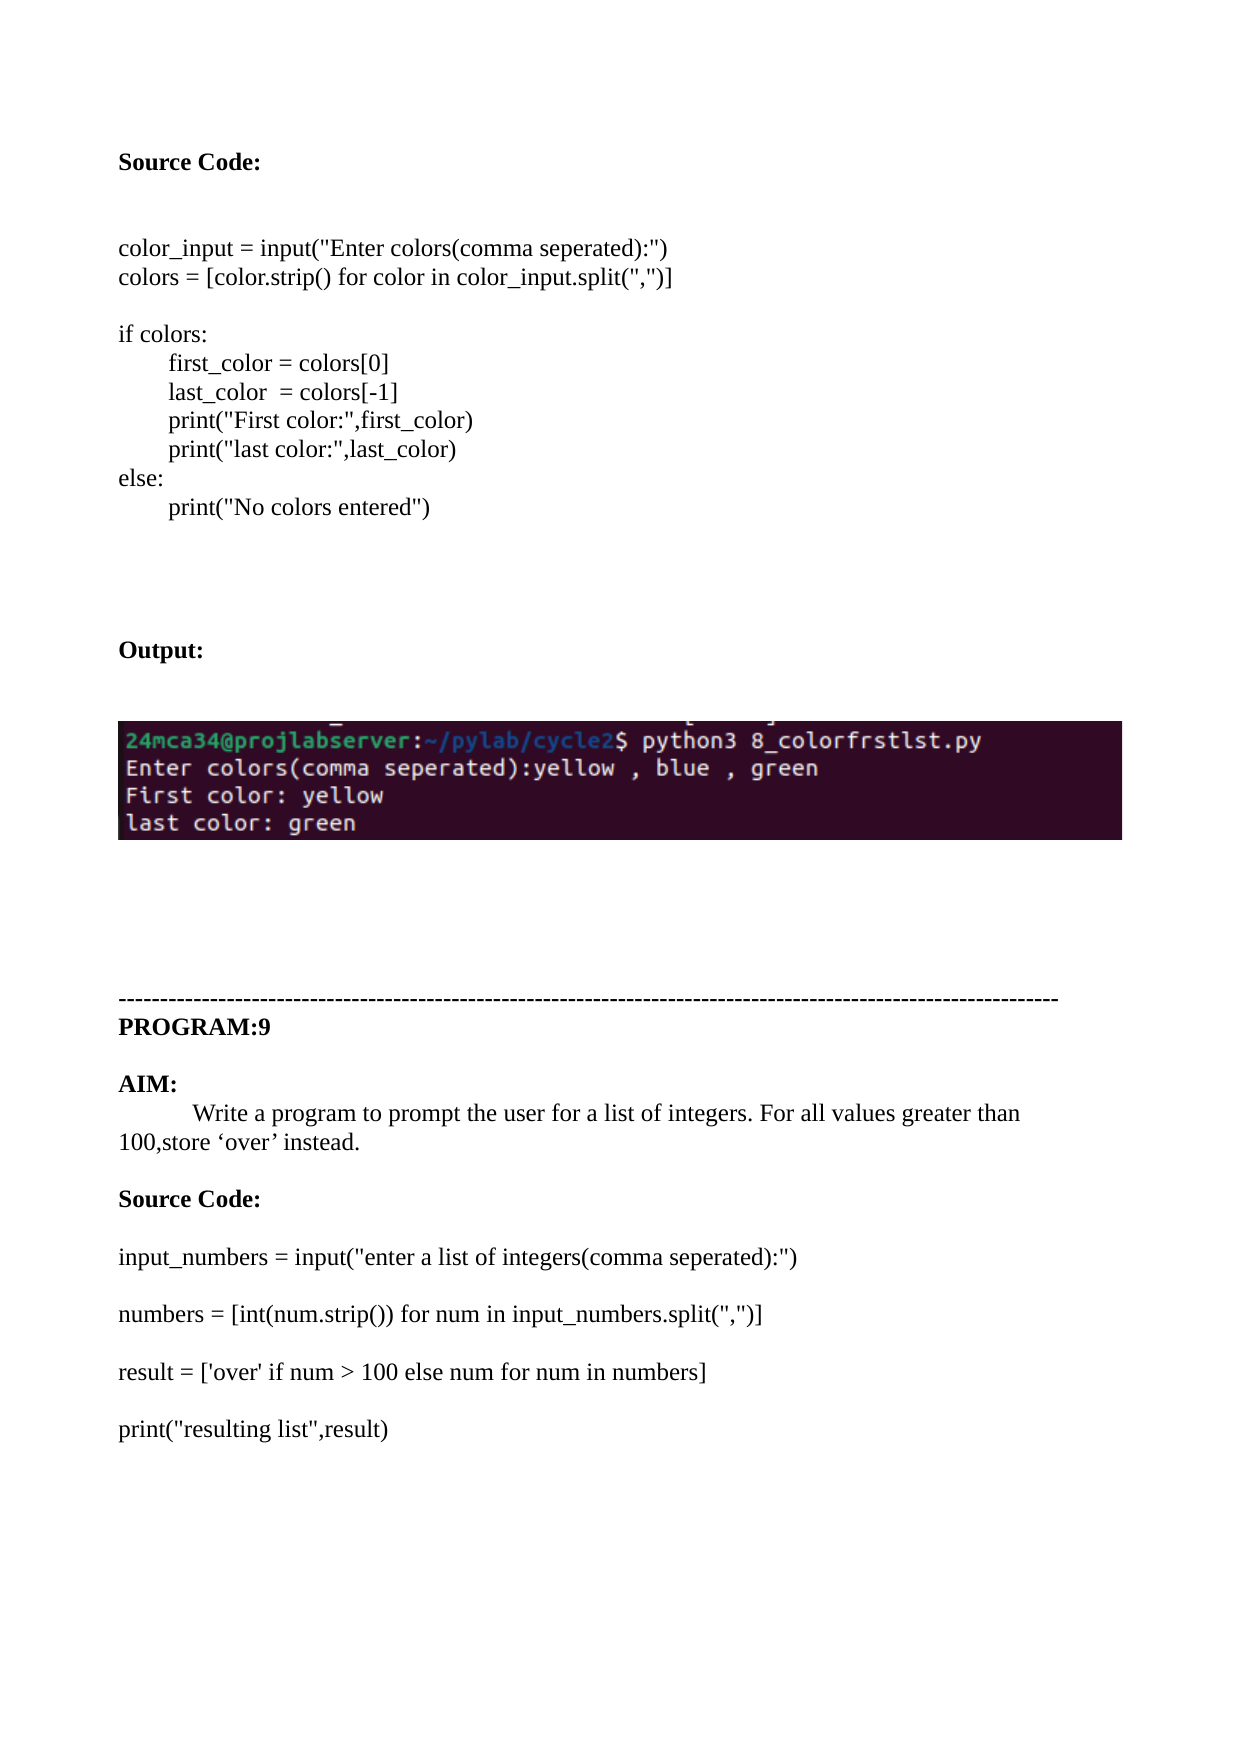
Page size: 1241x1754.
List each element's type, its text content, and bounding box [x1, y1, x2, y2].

text numbers = [int(num.strip()) for num in input_numbers.split(",")] [118, 1299, 1122, 1328]
text input_numbers = input("enter a list of integers(comma seperated):") [118, 1242, 1122, 1271]
text print("No colors entered") [118, 492, 1122, 521]
picture [118, 721, 1123, 840]
text print("First color:",first_color) [118, 406, 1122, 434]
text else: [118, 463, 1122, 492]
text last_color = colors[-1] [118, 377, 1122, 406]
text 100,store ‘over’ instead. [118, 1127, 1122, 1156]
text Output: [118, 636, 1122, 664]
text Source Code: [118, 147, 1122, 176]
text print("last color:",last_color) [118, 434, 1122, 463]
text colors = [color.strip() for color in color_input.split(",")] [118, 262, 1122, 291]
text first_color = colors[0] [118, 348, 1122, 377]
text PROGRAM:9 [118, 1012, 1122, 1041]
text ----------------------------------------------------------------------------------------------------------------- [118, 983, 1122, 1012]
text Source Code: [118, 1184, 1122, 1213]
text if colors: [118, 319, 1122, 348]
text color_input = input("Enter colors(comma seperated):") [118, 233, 1122, 262]
text print("resulting list",result) [118, 1414, 1122, 1443]
text result = ['over' if num > 100 else num for num in numbers] [118, 1357, 1122, 1386]
text Write a program to prompt the user for a list of integers. For all values greater than [118, 1098, 1122, 1127]
text AIM: [118, 1069, 1122, 1098]
